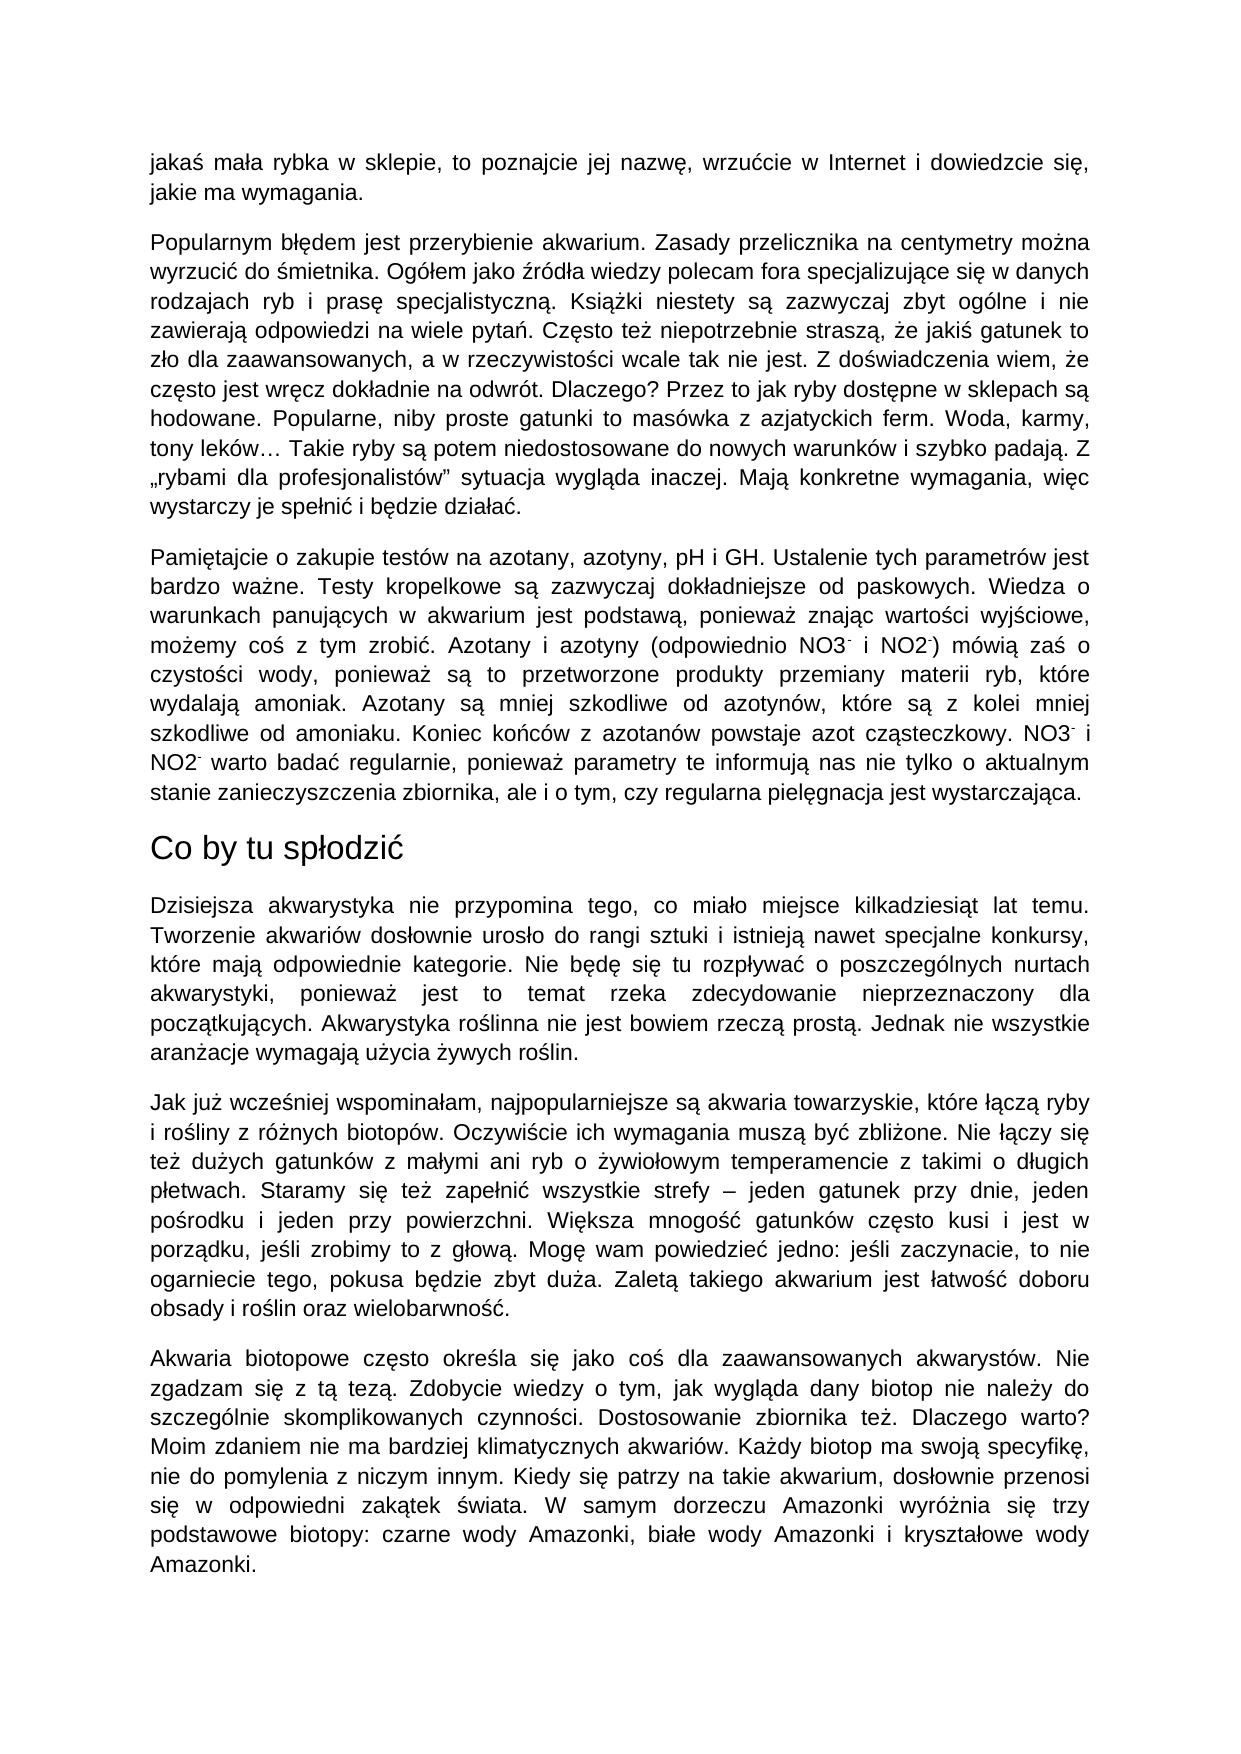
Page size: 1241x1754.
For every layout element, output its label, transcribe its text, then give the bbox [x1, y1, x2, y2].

text Akwaria biotopowe często określa się jako coś dla zaawansowanych akwarystów. Nie zgadzam się z tą tezą. Zdobycie wiedzy o tym, jak wygląda dany biotop nie należy do szczególnie skomplikowanych czynności. Dostosowanie zbiornika też. Dlaczego warto? Moim zdaniem nie ma bardziej klimatycznych akwariów. Każdy biotop ma swoją specyfikę, nie do pomylenia z niczym innym. Kiedy się patrzy na takie akwarium, dosłownie przenosi się w odpowiedni zakątek świata. W samym dorzeczu Amazonki wyróżnia się trzy podstawowe biotopy: czarne wody Amazonki, białe wody Amazonki i kryształowe wody Amazonki. [150, 1346, 1091, 1577]
text Popularnym błędem jest przerybienie akwarium. Zasady przelicznika na centymetry można wyrzucić do śmietnika. Ogółem jako źródła wiedzy polecam fora specjalizujące się w danych rodzajach ryb i prasę specjalistyczną. Książki niestety są zazwyczaj zbyt ogólne i nie zawierają odpowiedzi na wiele pytań. Często też niepotrzebnie straszą, że jakiś gatunek to zło dla zaawansowanych, a w rzeczywistości wcale tak nie jest. Z doświadczenia wiem, że często jest wręcz dokładnie na odwrót. Dlaczego? Przez to jak ryby dostępne w sklepach są hodowane. Popularne, niby proste gatunki to masówka z azjatyckich ferm. Woda, karmy, tony leków… Takie ryby są potem niedostosowane do nowych warunków i szybko padają. Z „rybami dla profesjonalistów” sytuacja wygląda inaczej. Mają konkretne wymagania, więc wystarczy je spełnić i będzie działać. [150, 229, 1091, 519]
text Pamiętajcie o zakupie testów na azotany, azotyny, pH i GH. Ustalenie tych parametrów jest bardzo ważne. Testy kropelkowe są zazwyczaj dokładniejsze od paskowych. Wiedza o warunkach panujących w akwarium jest podstawą, ponieważ znając wartości wyjściowe, możemy coś z tym zrobić. Azotany i azotyny (odpowiednio NO3- i NO2-) mówią zaś o czystości wody, ponieważ są to przetworzone produkty przemiany materii ryb, które wydalają amoniak. Azotany są mniej szkodliwe od azotynów, które są z kolei mniej szkodliwe od amoniaku. Koniec końców z azotanów powstaje azot cząsteczkowy. NO3- i NO2- warto badać regularnie, ponieważ parametry te informują nas nie tylko o aktualnym stanie zanieczyszczenia zbiornika, ale i o tym, czy regularna pielęgnacja jest wystarczająca. [150, 544, 1091, 805]
text Jak już wcześniej wspominałam, najpopularniejsze są akwaria towarzyskie, które łączą ryby i rośliny z różnych biotopów. Oczywiście ich wymagania muszą być zbliżone. Nie łączy się też dużych gatunków z małymi ani ryb o żywiołowym temperamencie z takimi o długich płetwach. Staramy się też zapełnić wszystkie strefy – jeden gatunek przy dnie, jeden pośrodku i jeden przy powierzchni. Większa mnogość gatunków często kusi i jest w porządku, jeśli zrobimy to z głową. Mogę wam powiedzieć jedno: jeśli zaczynacie, to nie ogarniecie tego, pokusa będzie zbyt duża. Zaletą takiego akwarium jest łatwość doboru obsady i roślin oraz wielobarwność. [150, 1090, 1091, 1321]
text Dzisiejsza akwarystyka nie przypomina tego, co miało miejsce kilkadziesiąt lat temu. Tworzenie akwariów dosłownie urosło do rangi sztuki i istnieją nawet specjalne konkursy, które mają odpowiednie kategorie. Nie będę się tu rozpływać o poszczególnych nurtach akwarystyki, ponieważ jest to temat rzeka zdecydowanie nieprzeznaczony dla początkujących. Akwarystyka roślinna nie jest bowiem rzeczą prostą. Jednak nie wszystkie aranżacje wymagają użycia żywych roślin. [150, 893, 1091, 1066]
text jakaś mała rybka w sklepie, to poznajcie jej nazwę, wrzućcie w Internet i dowiedzcie się, jakie ma wymagania. [150, 150, 1091, 205]
subtitle Co by tu spłodzić [150, 829, 1091, 867]
